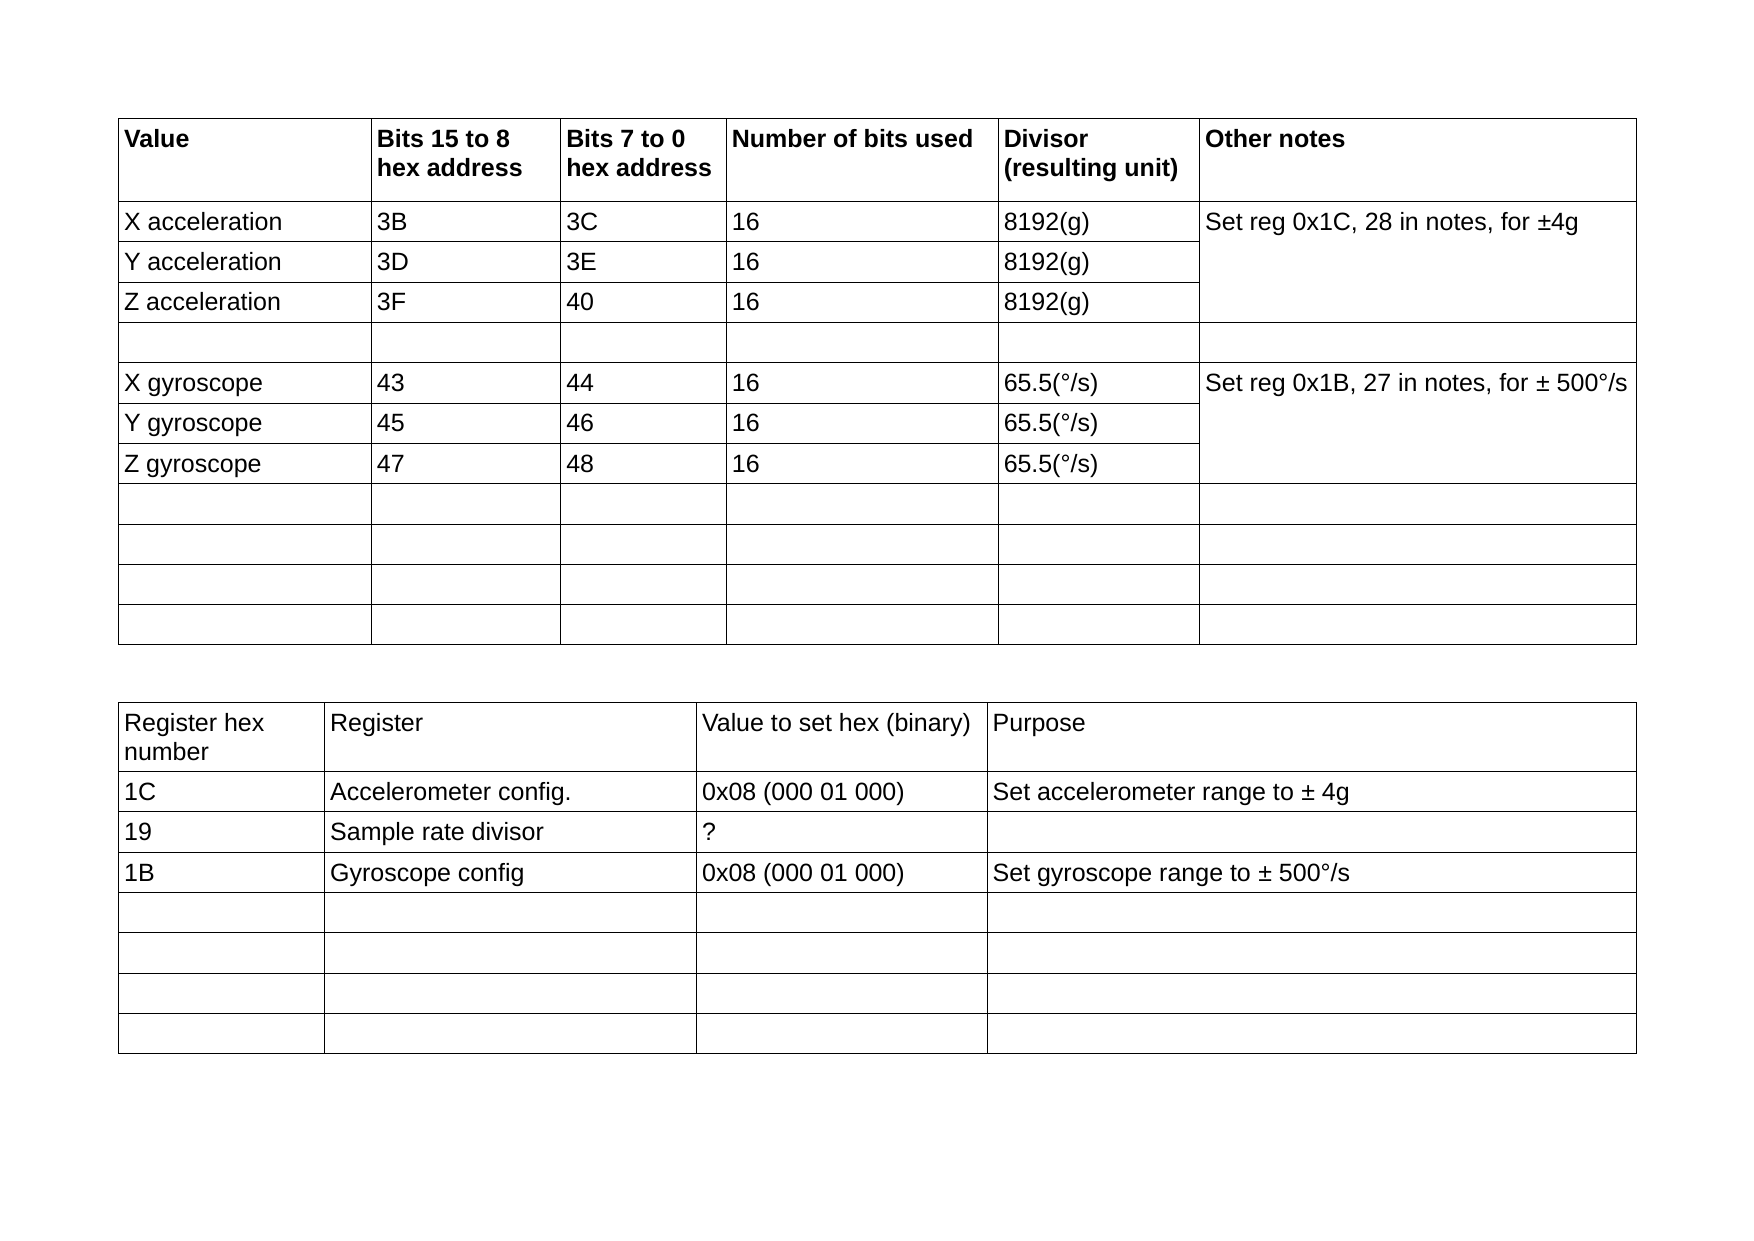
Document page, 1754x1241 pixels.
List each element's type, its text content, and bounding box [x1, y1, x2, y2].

table_cell [999, 565, 1199, 604]
table_cell [561, 565, 726, 604]
table_cell 3D [372, 242, 560, 282]
table_cell [119, 605, 371, 644]
table_cell [372, 565, 560, 604]
table_cell 47 [372, 444, 560, 483]
table_cell [119, 1014, 324, 1053]
table_cell [561, 323, 726, 362]
table_cell [1200, 323, 1636, 362]
table_cell [999, 484, 1199, 523]
table_header Bits 7 to 0 hex address [561, 119, 726, 201]
table_cell 3B [372, 202, 560, 241]
table_cell [727, 605, 998, 644]
table_cell [119, 893, 324, 932]
table_cell [727, 484, 998, 523]
table_cell [325, 933, 696, 973]
table_cell 3C [561, 202, 726, 241]
table_cell 44 [561, 363, 726, 402]
table_cell Y acceleration [119, 242, 371, 282]
table_cell 45 [372, 404, 560, 443]
table_cell [988, 812, 1636, 852]
table_cell [999, 605, 1199, 644]
table_cell [561, 484, 726, 523]
table_cell 16 [727, 283, 998, 322]
table_header Number of bits used [727, 119, 998, 201]
table_cell [119, 323, 371, 362]
table_cell [372, 605, 560, 644]
table_cell [119, 484, 371, 523]
table_cell [1200, 525, 1636, 564]
table_cell X gyroscope [119, 363, 371, 402]
table_cell [697, 1014, 987, 1053]
table_cell [119, 933, 324, 973]
table_cell 65.5(°/s) [999, 444, 1199, 483]
table_cell 16 [727, 444, 998, 483]
table_cell [325, 1014, 696, 1053]
table_cell [727, 323, 998, 362]
table_cell 16 [727, 404, 998, 443]
table_cell 48 [561, 444, 726, 483]
table_cell Accelerometer config. [325, 772, 696, 811]
table_cell [988, 933, 1636, 973]
table_cell 43 [372, 363, 560, 402]
table_cell [1200, 565, 1636, 604]
table_cell Y gyroscope [119, 404, 371, 443]
table_cell 65.5(°/s) [999, 363, 1199, 402]
table_cell 46 [561, 404, 726, 443]
table_cell 16 [727, 242, 998, 282]
table_cell 1B [119, 853, 324, 892]
table_cell Sample rate divisor [325, 812, 696, 852]
table_cell [988, 974, 1636, 1013]
table_cell ? [697, 812, 987, 852]
table_cell [372, 323, 560, 362]
table_cell [119, 525, 371, 564]
table_cell Set gyroscope range to ± 500°/s [988, 853, 1636, 892]
table_cell [1200, 605, 1636, 644]
table_cell 0x08 (000 01 000) [697, 853, 987, 892]
table_cell [999, 323, 1199, 362]
table_cell 1C [119, 772, 324, 811]
table_cell [372, 484, 560, 523]
table_cell [561, 525, 726, 564]
table_cell [697, 974, 987, 1013]
table_header Purpose [988, 703, 1636, 771]
table_cell Z acceleration [119, 283, 371, 322]
table_cell [325, 974, 696, 1013]
table_cell 16 [727, 202, 998, 241]
table_cell 65.5(°/s) [999, 404, 1199, 443]
table_header Other notes [1200, 119, 1636, 201]
table_cell 3E [561, 242, 726, 282]
table_cell [561, 605, 726, 644]
table_header Value [119, 119, 371, 201]
table_cell Z gyroscope [119, 444, 371, 483]
table_cell X acceleration [119, 202, 371, 241]
table_header Value to set hex (binary) [697, 703, 987, 771]
table_cell [727, 565, 998, 604]
table_cell Set reg 0x1C, 28 in notes, for ±4g [1200, 202, 1636, 322]
table_cell [119, 565, 371, 604]
table_cell 8192(g) [999, 242, 1199, 282]
table_cell Set accelerometer range to ± 4g [988, 772, 1636, 811]
table_cell [999, 525, 1199, 564]
table_cell 16 [727, 363, 998, 402]
table_cell 40 [561, 283, 726, 322]
table_cell 19 [119, 812, 324, 852]
table_cell Set reg 0x1B, 27 in notes, for ± 500°/s [1200, 363, 1636, 483]
table_cell 3F [372, 283, 560, 322]
table_cell [119, 974, 324, 1013]
table_cell 8192(g) [999, 283, 1199, 322]
table_header Register [325, 703, 696, 771]
table_cell [372, 525, 560, 564]
table_header Register hex number [119, 703, 324, 771]
table_cell [325, 893, 696, 932]
table_cell 8192(g) [999, 202, 1199, 241]
table_header Divisor (resulting unit) [999, 119, 1199, 201]
table_cell [988, 893, 1636, 932]
table_cell Gyroscope config [325, 853, 696, 892]
table_cell [697, 933, 987, 973]
table_cell 0x08 (000 01 000) [697, 772, 987, 811]
table_cell [1200, 484, 1636, 523]
table_header Bits 15 to 8 hex address [372, 119, 560, 201]
table_cell [988, 1014, 1636, 1053]
table_cell [727, 525, 998, 564]
table_cell [697, 893, 987, 932]
